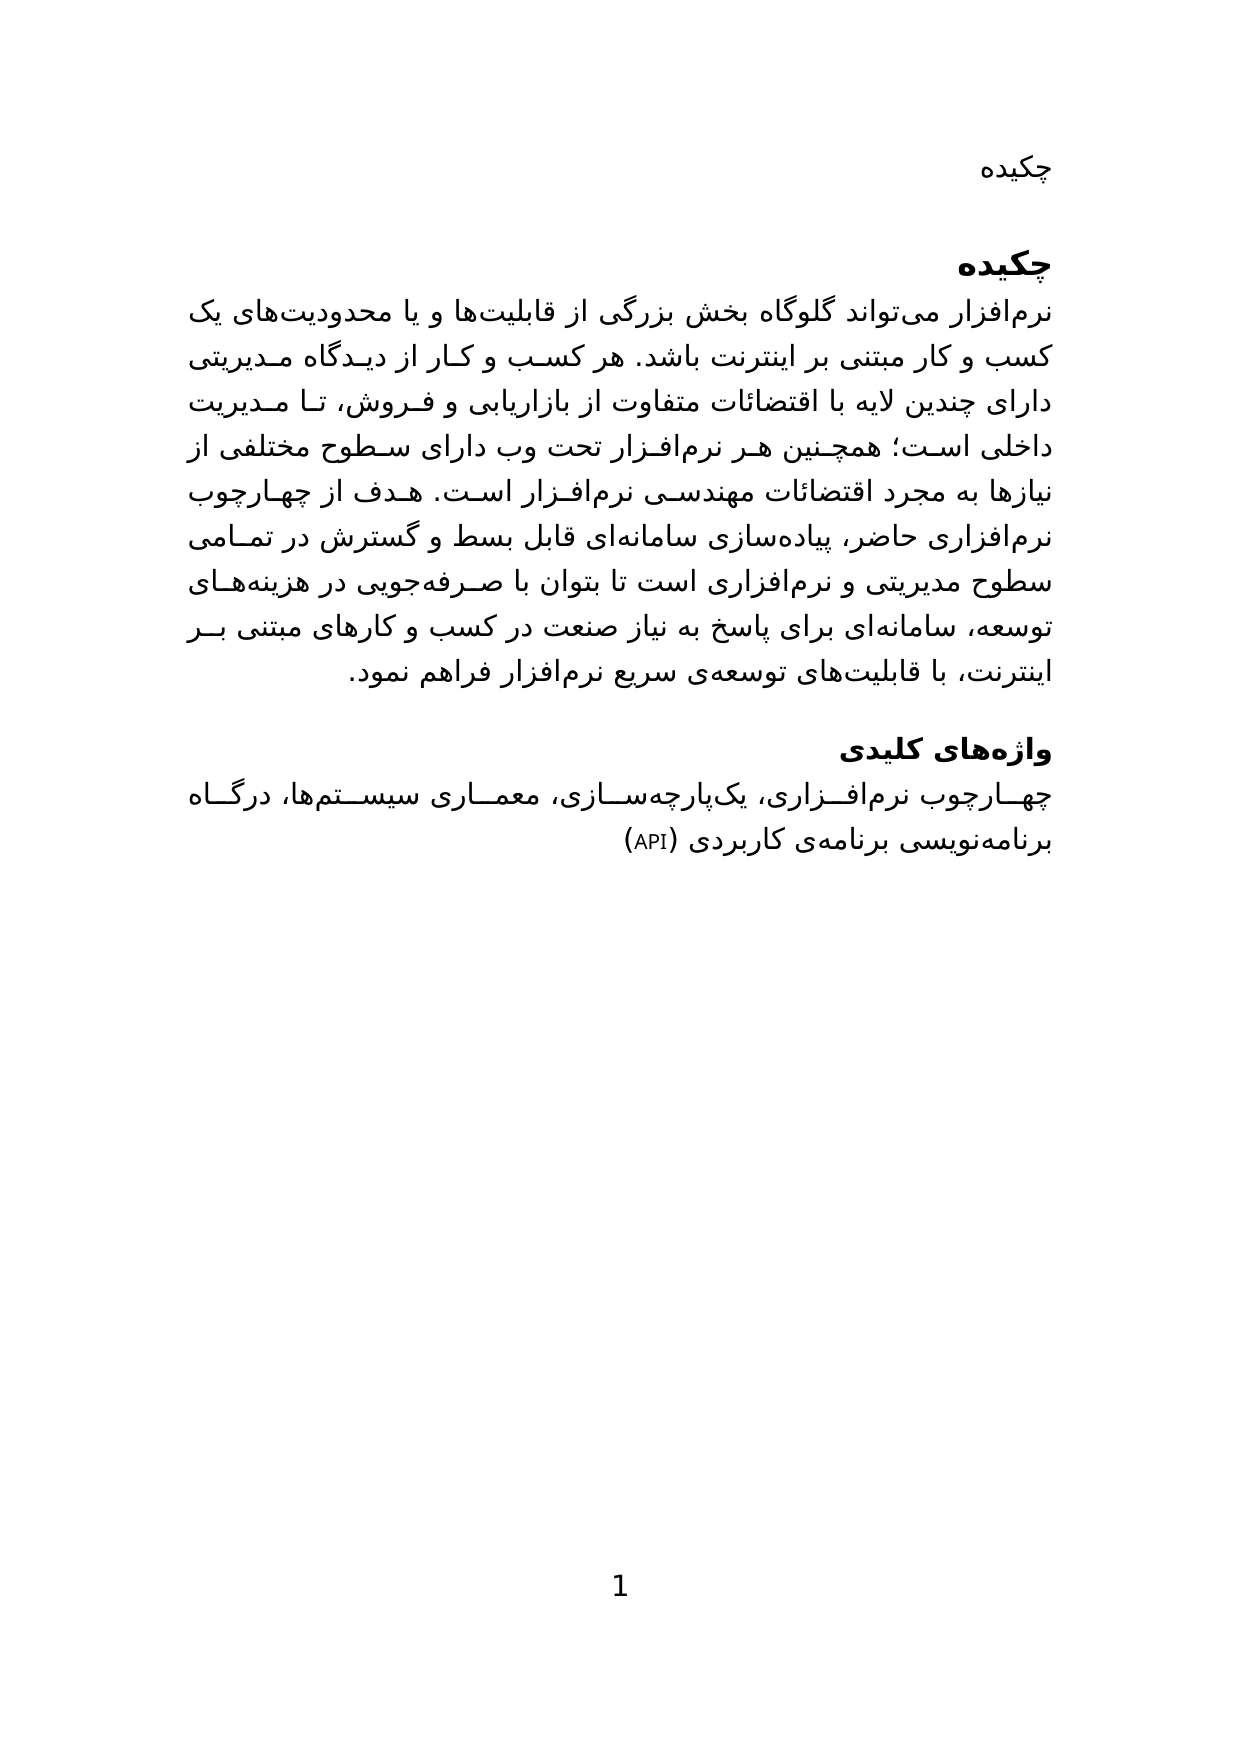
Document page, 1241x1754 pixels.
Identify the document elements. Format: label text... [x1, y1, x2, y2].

text چهارچوب نرم‌افزاری، یک‌پارچه‌سازی، معماری سیستم‌ها، درگاه برنامه‌نویسی برنامه‌ی کاربردی (API) [187, 766, 1053, 856]
text نرم‌افزار می‌تواند گلوگاه بخش بزرگی از قابلیت‌ها و یا محدودیت‌های یک کسب و کار مبتنی بر اینترنت باشد. هر کسب و کار از دیدگاه مدیریتی دارای چندین لایه با اقتضائات متفاوت از بازاریابی و فروش، تا مدیریت داخلی است؛ همچنین هر نرم‌افزار تحت وب دارای سطوح مختلفی از نیاز‌ها به مجرد اقتضائات مهندسی نرم‌افزار است. هدف از چهارچوب نرم‌افزاری حاضر، پیاده‌سازی سامانه‌ای قابل بسط و گسترش در تمامی سطوح مدیریتی و نرم‌افزاری است تا بتوان با صرفه‌جویی در هزینه‌های توسعه، سامانه‌ای برای پاسخ به نیاز صنعت در کسب و کار‌های مبتنی بر اینترنت، با قابلیت‌های توسعه‌ی سریع نرم‌افزار فراهم نمود. [187, 283, 1053, 688]
text واژه‌های کلیدی [187, 732, 1053, 766]
text چکیده [187, 244, 1053, 283]
